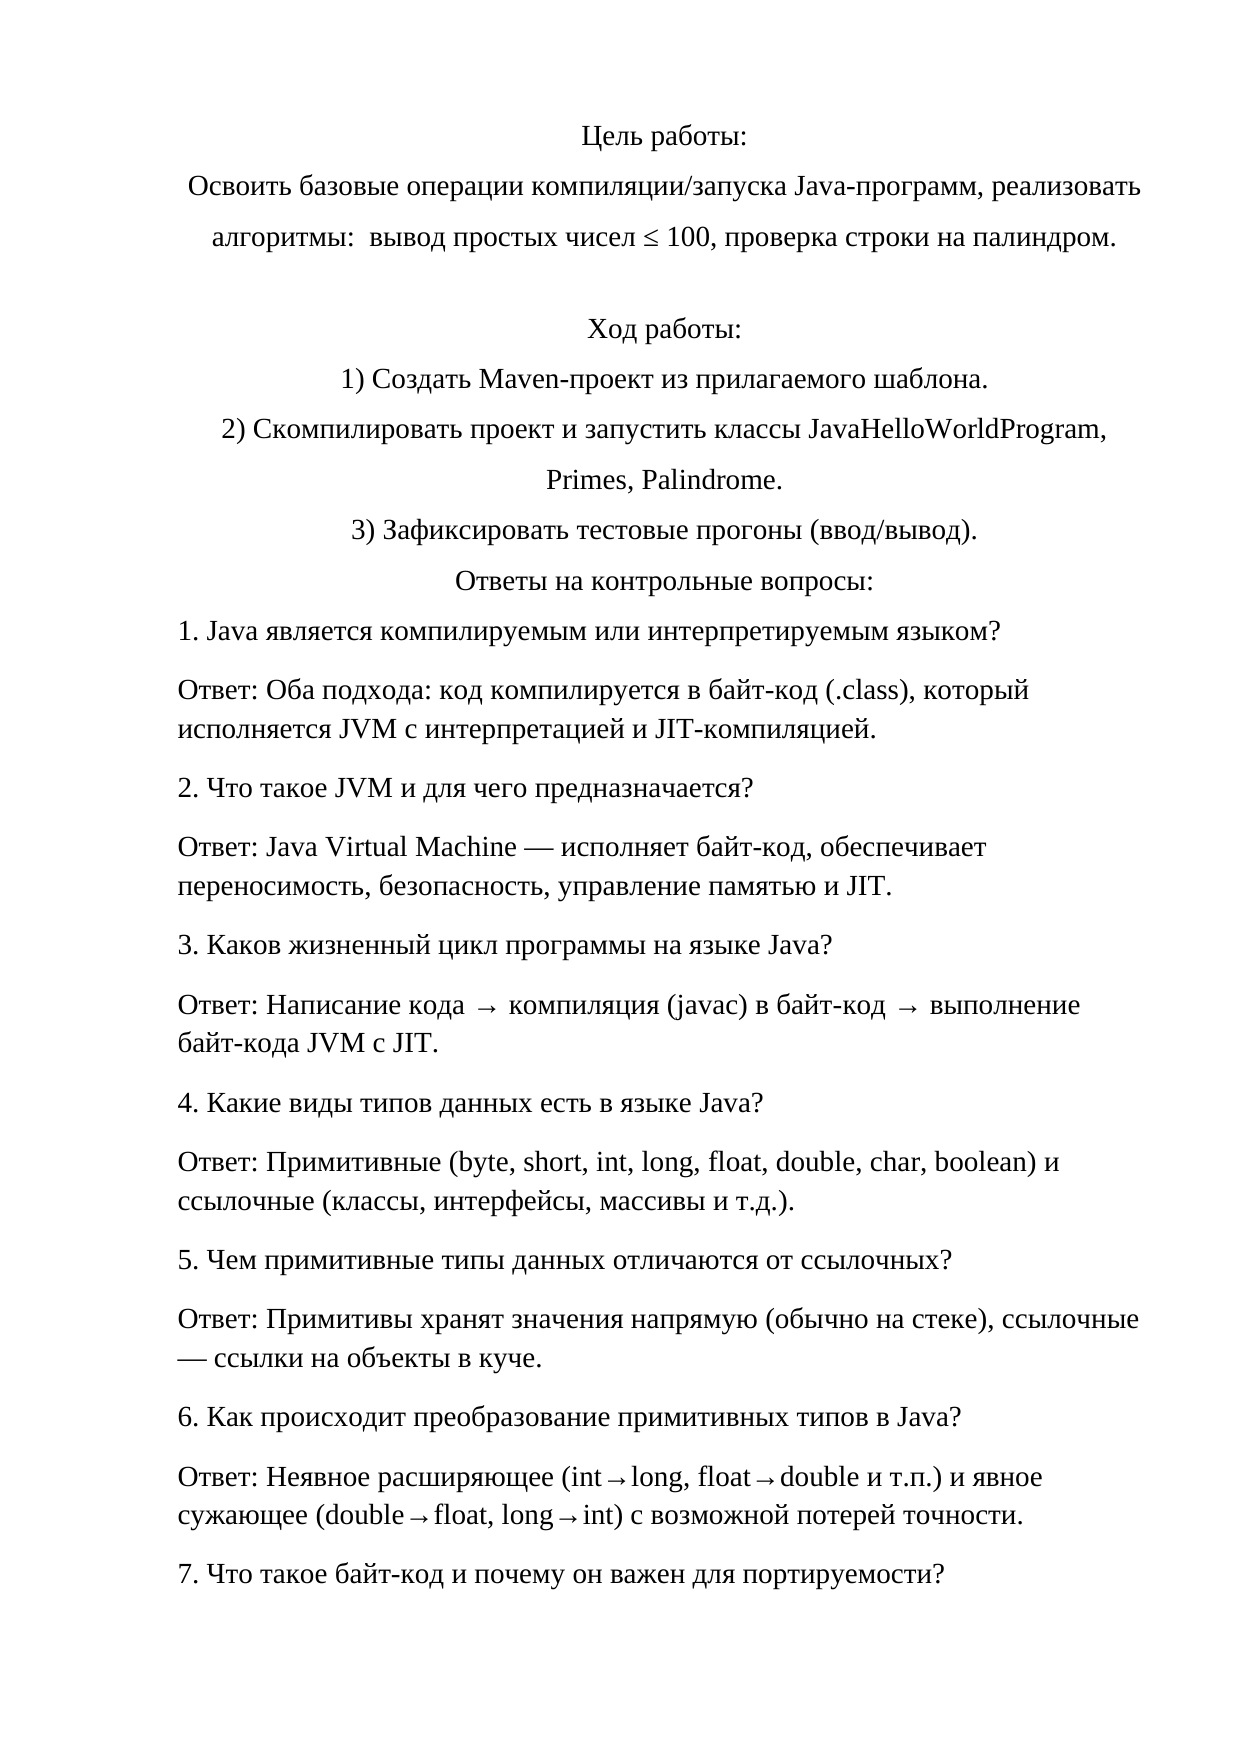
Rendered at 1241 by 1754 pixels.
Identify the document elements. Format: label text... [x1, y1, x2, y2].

text 4. Какие виды типов данных есть в языке Java? [177, 1085, 1152, 1118]
text 1. Java является компилируемым или интерпретируемым языком? [177, 613, 1152, 646]
text 6. Как происходит преобразование примитивных типов в Java? [177, 1399, 1152, 1433]
text Цель работы: [177, 118, 1152, 152]
text Ответ: Примитивные (byte, short, int, long, float, double, char, boolean) и ссылочные (классы, интерфейсы, массивы и т.д.). [177, 1144, 1152, 1216]
text Освоить базовые операции компиляции/запуска Java-программ, реализовать алгоритмы: вывод простых чисел ≤ 100, проверка строки на палиндром. [177, 168, 1152, 252]
text 2. Что такое JVM и для чего предназначается? [177, 770, 1152, 804]
text 5. Чем примитивные типы данных отличаются от ссылочных? [177, 1242, 1152, 1276]
text Ответы на контрольные вопросы: [177, 563, 1152, 596]
text Ответ: Написание кода → компиляция (javac) в байт‑код → выполнение байт‑кода JVM с JIT. [177, 987, 1152, 1059]
text 1) Создать Maven‑проект из прилагаемого шаблона. 2) Скомпилировать проект и запустить классы JavaHelloWorldProgram, Primes, Palindrome. 3) Зафиксировать тестовые прогоны (ввод/вывод). [177, 361, 1152, 546]
text Ход работы: [177, 311, 1152, 344]
text 7. Что такое байт-код и почему он важен для портируемости? [177, 1557, 1152, 1590]
text Ответ: Java Virtual Machine — исполняет байт‑код, обеспечивает переносимость, безопасность, управление памятью и JIT. [177, 829, 1152, 902]
text 3. Каков жизненный цикл программы на языке Java? [177, 927, 1152, 961]
text Ответ: Примитивы хранят значения напрямую (обычно на стеке), ссылочные — ссылки на объекты в куче. [177, 1301, 1152, 1373]
text Ответ: Неявное расширяющее (int→long, float→double и т.п.) и явное сужающее (double→float, long→int) с возможной потерей точности. [177, 1459, 1152, 1531]
text Ответ: Оба подхода: код компилируется в байт‑код (.class), который исполняется JVM с интерпретацией и JIT-компиляцией. [177, 672, 1152, 744]
